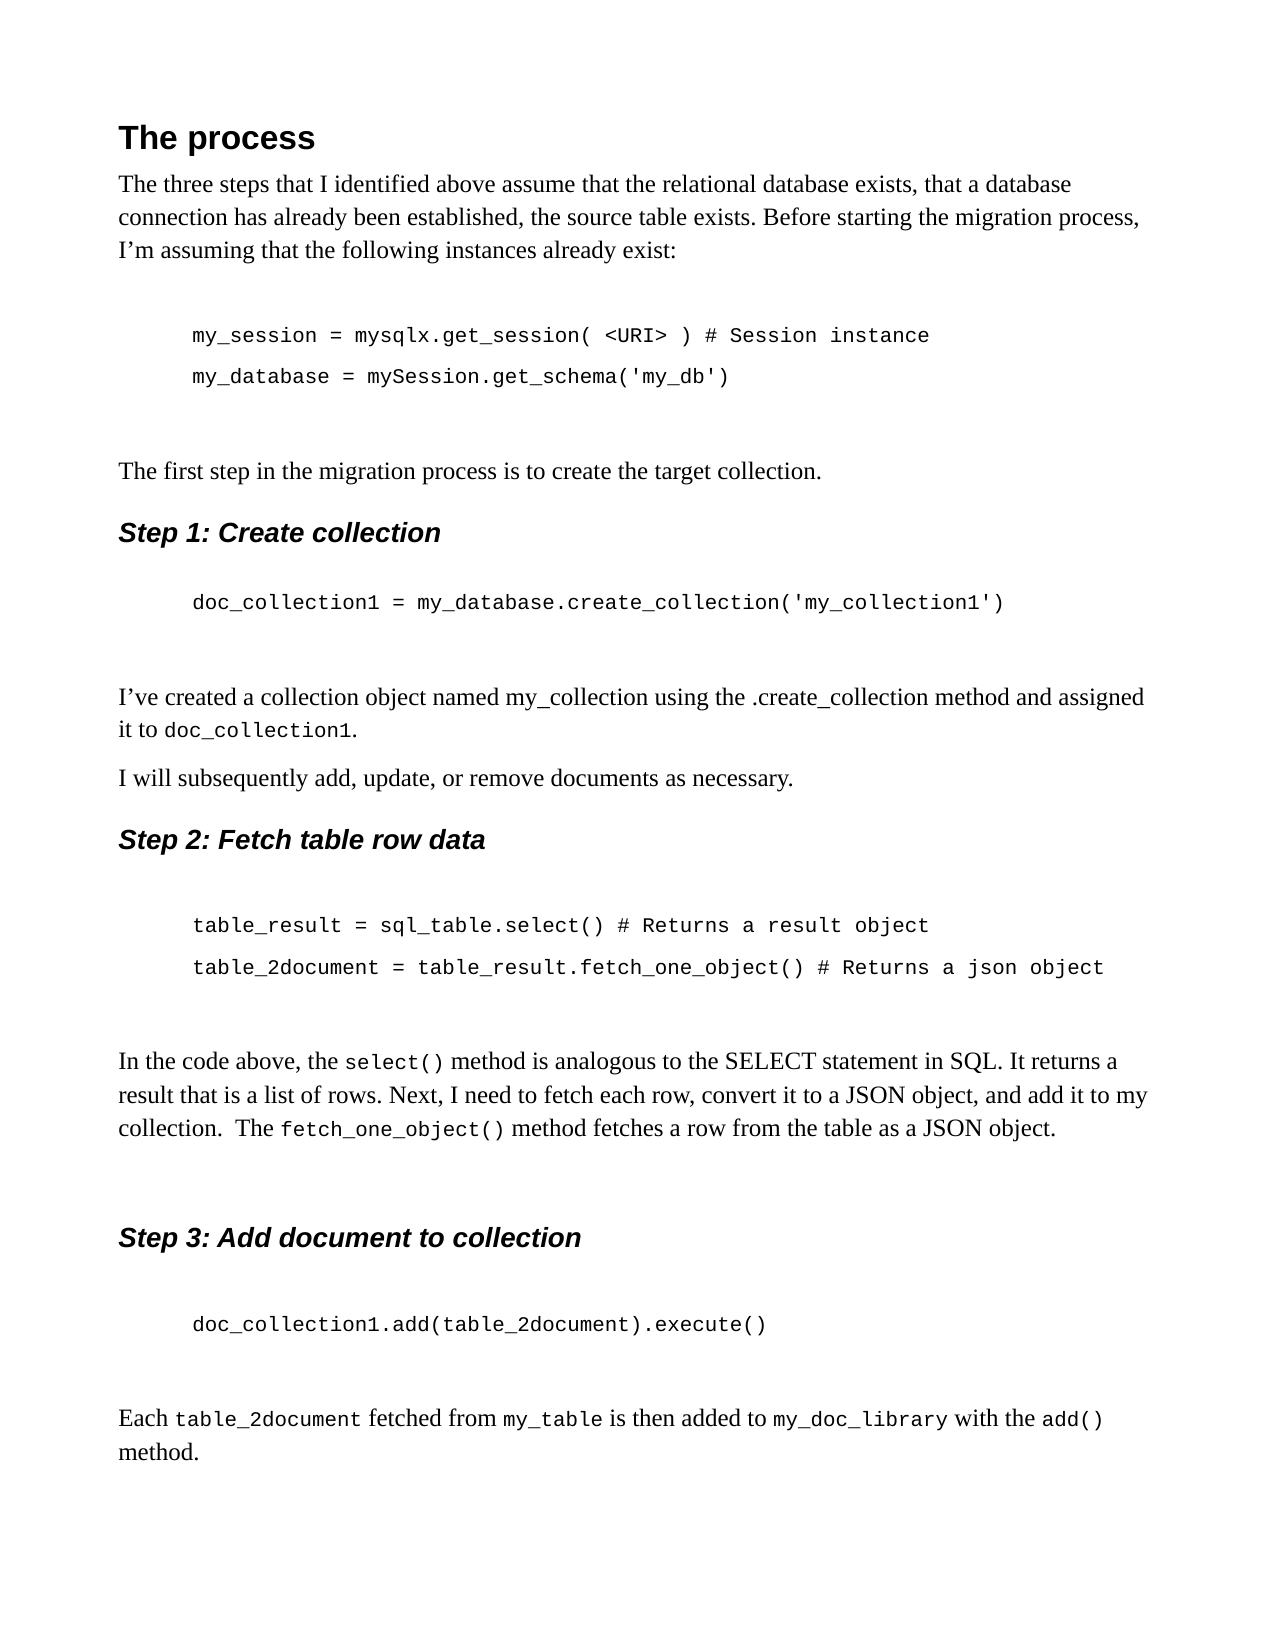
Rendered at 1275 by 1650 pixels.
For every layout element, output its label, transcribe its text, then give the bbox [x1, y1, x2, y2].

text table_result = sql_table.select() # Returns a result object [192, 915, 1157, 939]
text The first step in the migration process is to create the target collection. [118, 456, 1157, 484]
subtitle Step 3: Add document to collection [118, 1222, 1157, 1254]
subtitle Each table_2document fetched from my_table is then added to my_doc_library with the add() method. [118, 1403, 1157, 1466]
subtitle my_session = mysqlx.get_session( <URI> ) # Session instance [192, 325, 1157, 348]
subtitle I’ve created a collection object named my_collection using the .create_collection method and assigned it to doc_collection1. [118, 682, 1157, 744]
subtitle I will subsequently add, update, or remove documents as necessary. [118, 763, 1157, 792]
text my_database = mySession.get_schema('my_db') [192, 366, 1157, 390]
subtitle The process [118, 118, 1157, 157]
text doc_collection1 = my_database.create_collection('my_collection1') [192, 592, 1157, 616]
subtitle doc_collection1.add(table_2document).execute() [192, 1314, 1157, 1337]
subtitle Step 2: Fetch table row data [118, 823, 1157, 855]
subtitle In the code above, the select() method is analogous to the SELECT statement in SQL. It returns a result that is a list of rows. Next, I need to fetch each row, convert it to a JSON object, and add it to my collection. The fetch_one_object() method fetches a row from the table as a JSON object. [118, 1046, 1157, 1143]
subtitle table_2document = table_result.fetch_one_object() # Returns a json object [192, 957, 1157, 981]
subtitle Step 1: Create collection [118, 516, 1157, 580]
text The three steps that I identified above assume that the relational database exists, that a database connection has already been established, the source table exists. Before starting the migration process, I’m assuming that the following instances already exist: [118, 169, 1157, 264]
